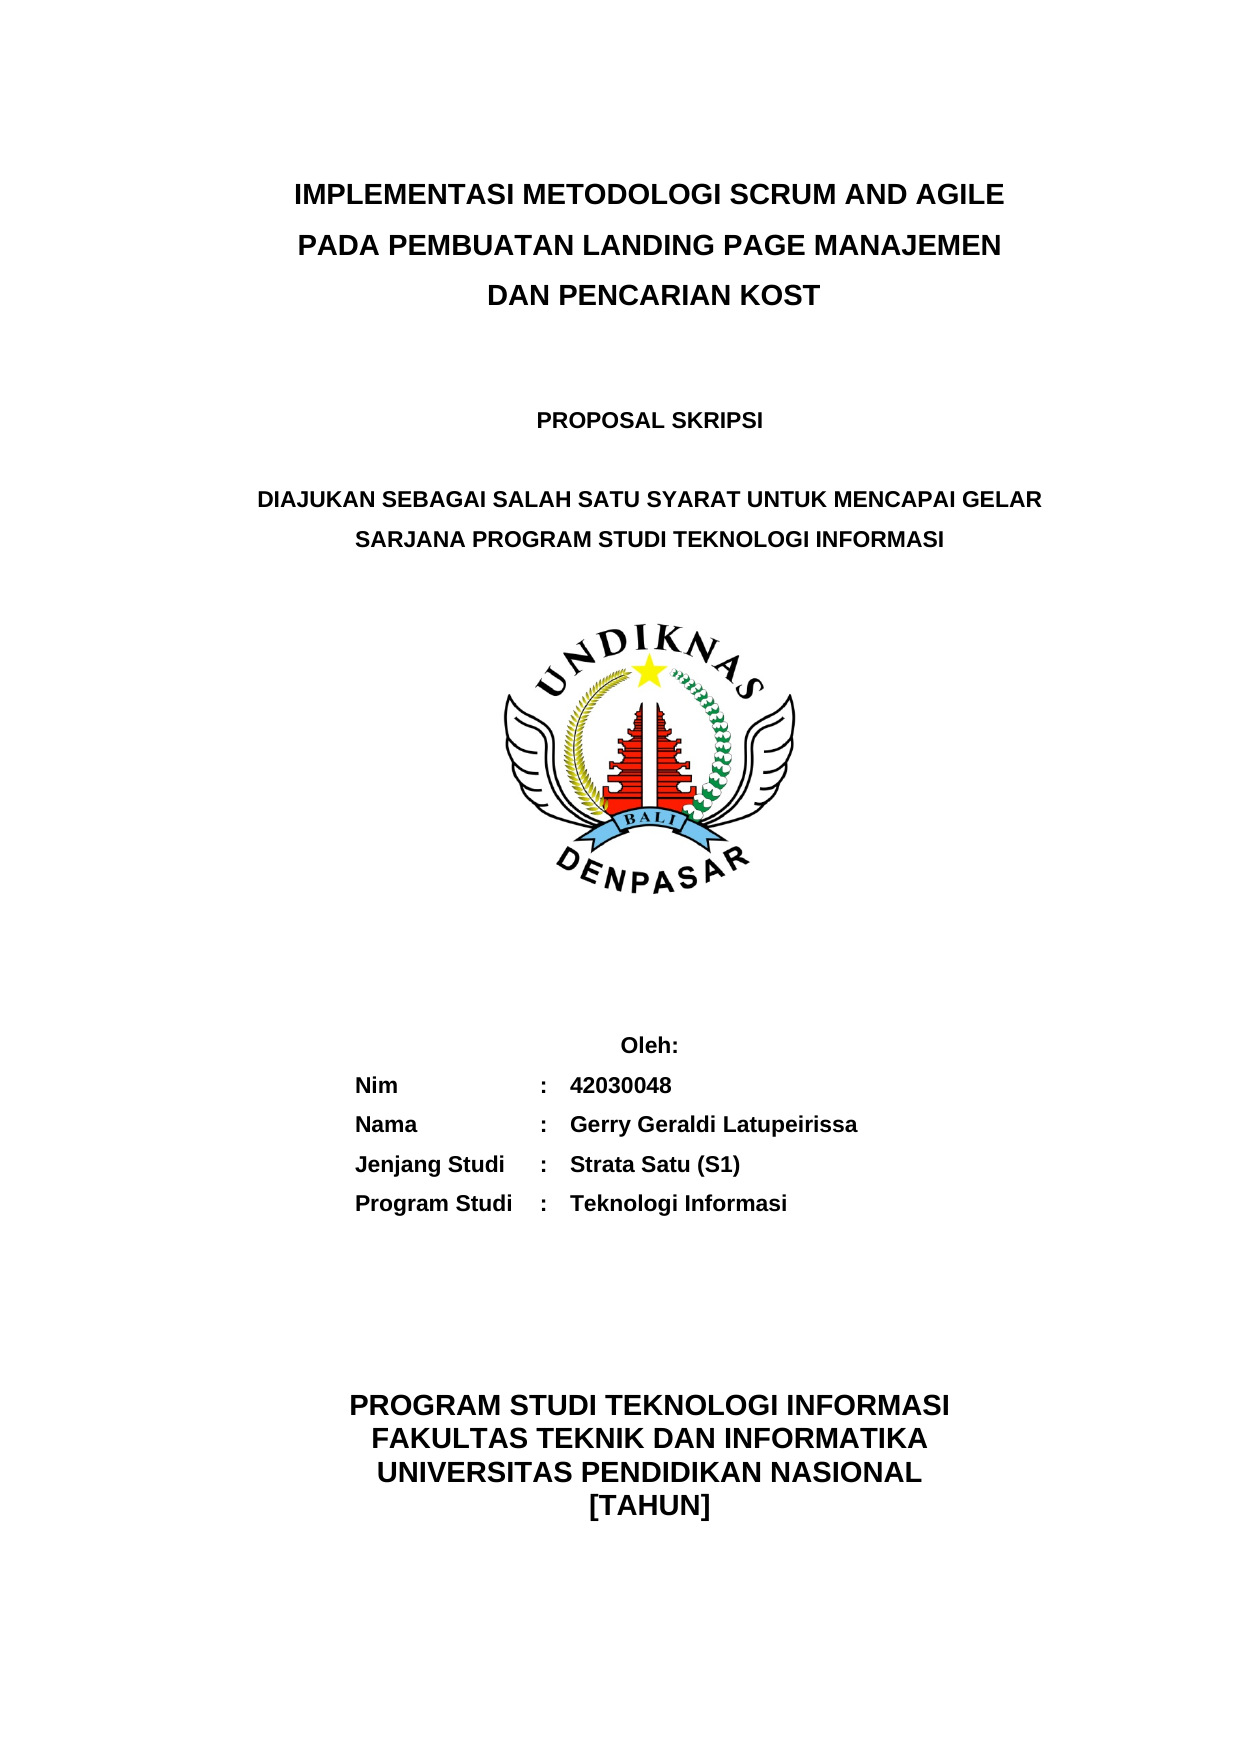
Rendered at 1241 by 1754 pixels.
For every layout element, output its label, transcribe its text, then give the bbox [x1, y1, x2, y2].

table_cell : [528, 1151, 558, 1190]
table_cell 42030048 [559, 1072, 956, 1111]
table_header Oleh: [344, 1033, 956, 1072]
table_cell : [528, 1111, 558, 1151]
text DAN PENCARIAN KOST [236, 278, 1063, 311]
text IMPLEMENTASI METODOLOGI SCRUM AND AGILE [236, 177, 1063, 211]
table_cell Gerry Geraldi Latupeirissa [559, 1111, 956, 1151]
table_cell Teknologi Informasi [559, 1190, 956, 1230]
text FAKULTAS TEKNIK DAN INFORMATIKA [236, 1421, 1063, 1455]
table_cell : [528, 1072, 558, 1111]
text PADA PEMBUATAN LANDING PAGE MANAJEMEN [236, 227, 1063, 261]
text [TAHUN] [236, 1488, 1063, 1522]
text DIAJUKAN SEBAGAI SALAH SATU SYARAT UNTUK MENCAPAI GELAR SARJANA PROGRAM STUDI TEKNOLOGI INFORMASI [236, 486, 1063, 552]
table_cell Nim [344, 1072, 528, 1111]
picture [501, 604, 798, 901]
table_cell : [528, 1190, 558, 1230]
table_cell Nama [344, 1111, 528, 1151]
table_cell Jenjang Studi [344, 1151, 528, 1190]
table_cell Strata Satu (S1) [559, 1151, 956, 1190]
text UNIVERSITAS PENDIDIKAN NASIONAL [236, 1455, 1063, 1488]
table_cell Program Studi [344, 1190, 528, 1230]
text PROPOSAL SKRIPSI [236, 407, 1063, 433]
text PROGRAM STUDI TEKNOLOGI INFORMASI [236, 1388, 1063, 1421]
